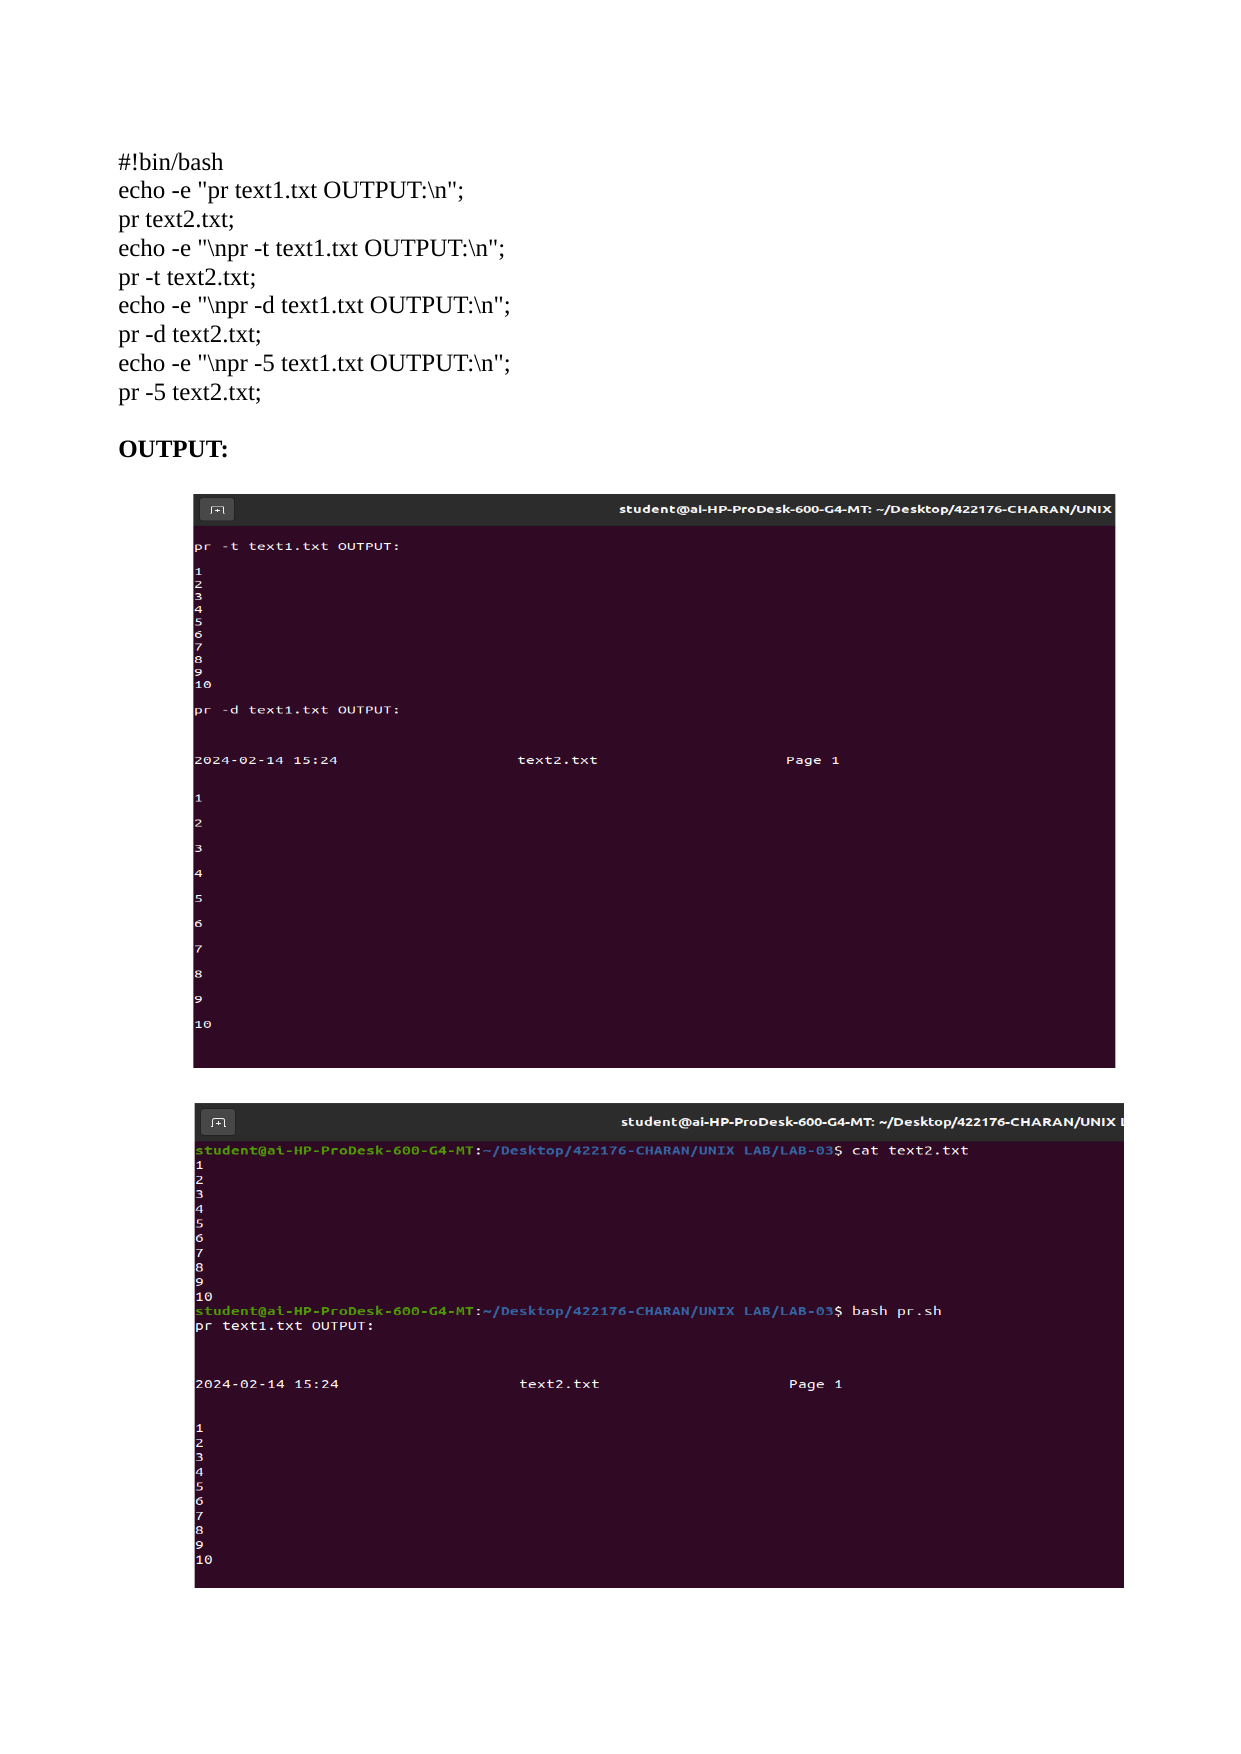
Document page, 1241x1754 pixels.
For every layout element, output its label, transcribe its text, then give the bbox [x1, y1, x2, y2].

text pr -d text2.txt; [118, 319, 1122, 348]
text echo -e "\npr -t text1.txt OUTPUT:\n"; [118, 233, 1122, 262]
text echo -e "\npr -5 text1.txt OUTPUT:\n"; [118, 348, 1122, 377]
picture [194, 1103, 1124, 1588]
text #!bin/bash [118, 147, 1122, 176]
text echo -e "\npr -d text1.txt OUTPUT:\n"; [118, 291, 1122, 319]
text pr -t text2.txt; [118, 262, 1122, 291]
text echo -e "pr text1.txt OUTPUT:\n"; [118, 176, 1122, 204]
text pr -5 text2.txt; [118, 377, 1122, 406]
text OUTPUT: [118, 434, 1122, 463]
text pr text2.txt; [118, 204, 1122, 233]
